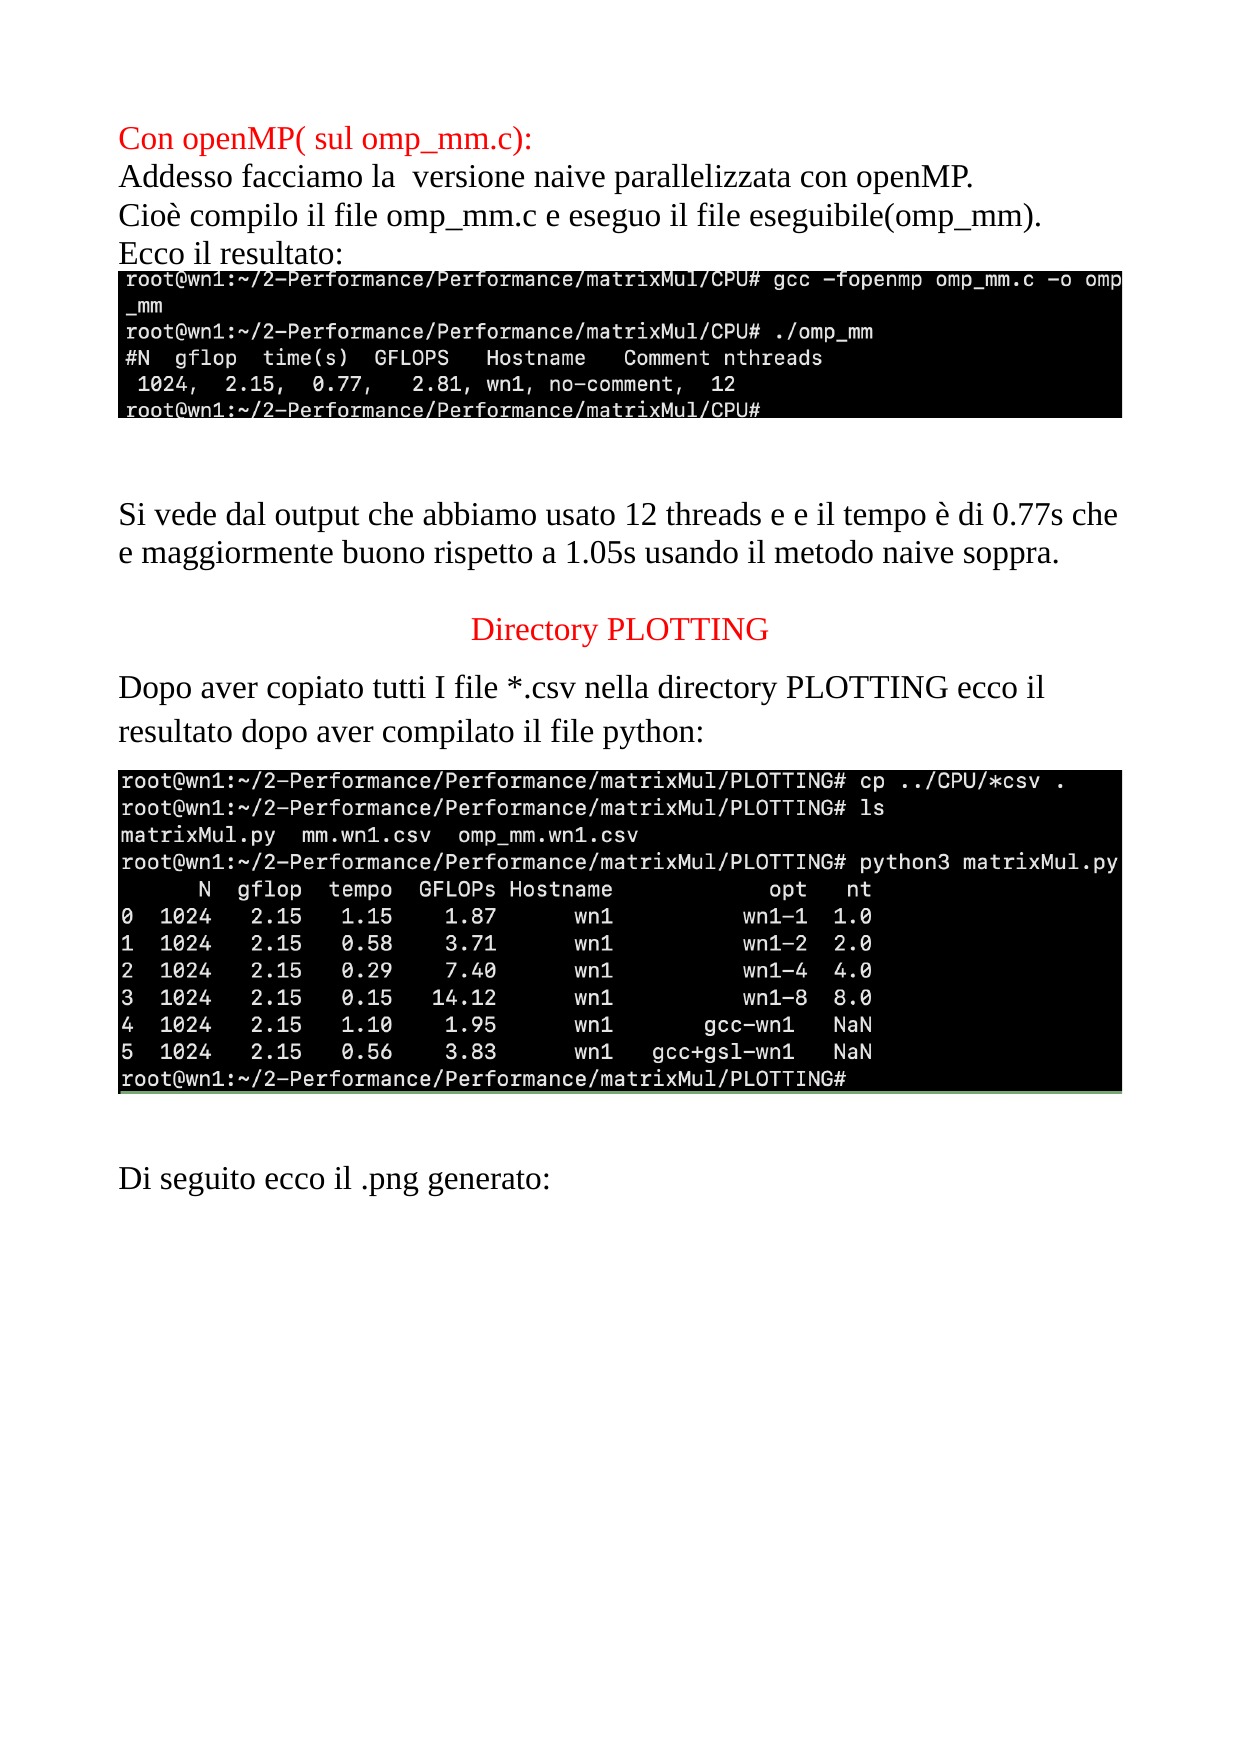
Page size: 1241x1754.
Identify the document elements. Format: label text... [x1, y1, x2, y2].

text Directory PLOTTING [118, 609, 1122, 647]
picture [118, 271, 1123, 418]
text Dopo aver copiato tutti I file *.csv nella directory PLOTTING ecco il resultato dopo aver compilato il file python: [118, 668, 1122, 750]
text Addesso facciamo la versione naive parallelizzata con openMP. [118, 156, 1122, 195]
text Cioè compilo il file omp_mm.c e eseguo il file eseguibile(omp_mm). [118, 195, 1122, 233]
text Con openMP( sul omp_mm.c): [118, 118, 1122, 156]
text Si vede dal output che abbiamo usato 12 threads e e il tempo è di 0.77s che e maggiormente buono rispetto a 1.05s usando il metodo naive soppra. [118, 494, 1122, 571]
picture [118, 770, 1123, 1094]
text Di seguito ecco il .png generato: [118, 1158, 1122, 1197]
text Ecco il resultato: [118, 233, 1122, 271]
